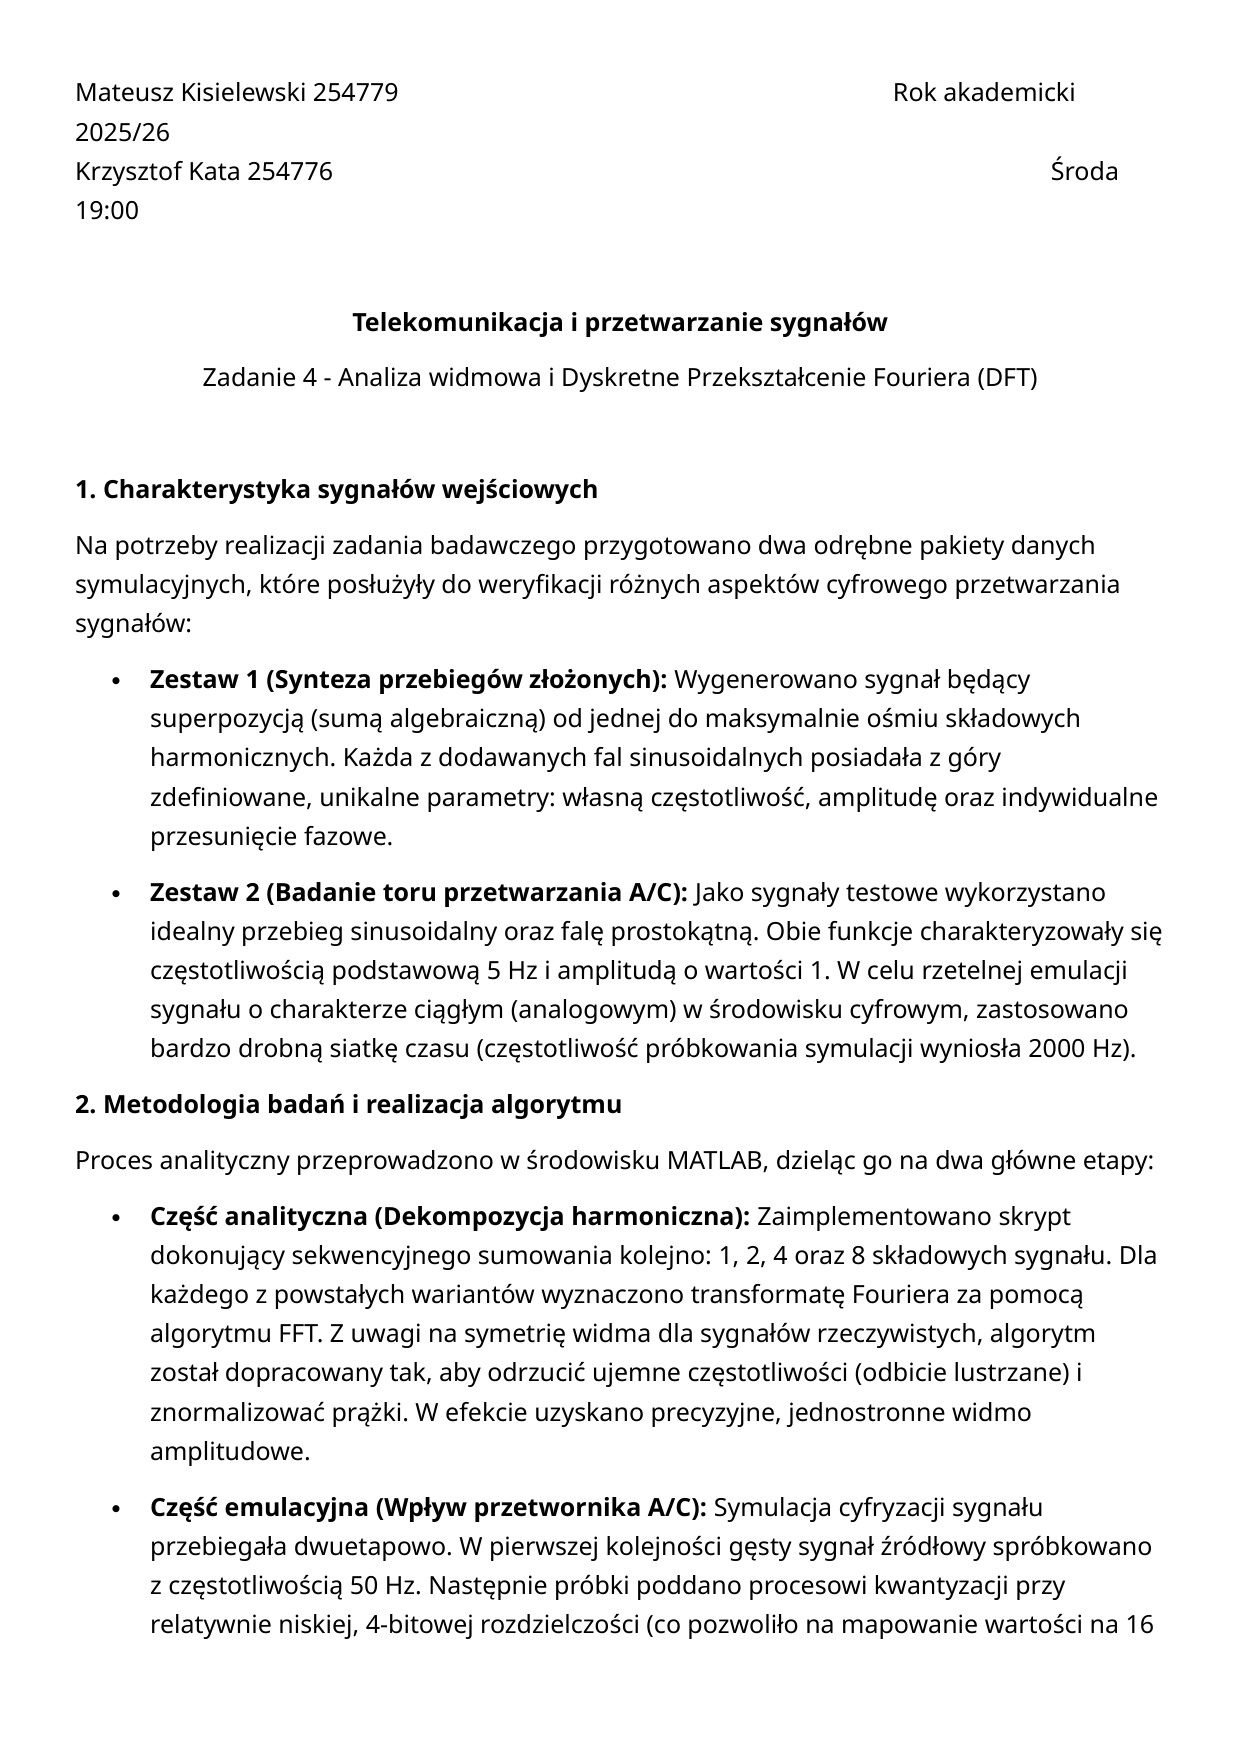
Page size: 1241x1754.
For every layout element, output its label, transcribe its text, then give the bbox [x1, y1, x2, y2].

list Zestaw 2 (Badanie toru przetwarzania A/C): Jako sygnały testowe wykorzystano idealny przebieg sinusoidalny oraz falę prostokątną. Obie funkcje charakteryzowały się częstotliwością podstawową 5 Hz i amplitudą o wartości 1. W celu rzetelnej emulacji sygnału o charakterze ciągłym (analogowym) w środowisku cyfrowym, zastosowano bardzo drobną siatkę czasu (częstotliwość próbkowania symulacji wyniosła 2000 Hz). [112, 874, 1165, 1065]
text Zadanie 4 - Analiza widmowa i Dyskretne Przekształcenie Fouriera (DFT) [75, 360, 1165, 394]
text 2. Metodologia badań i realizacja algorytmu [75, 1087, 1165, 1121]
text Mateusz Kisielewski 254779 Rok akademicki 2025/26 Krzysztof Kata 254776 Środa 19:00 [75, 75, 1165, 227]
list Część emulacyjna (Wpływ przetwornika A/C): Symulacja cyfryzacji sygnału przebiegała dwuetapowo. W pierwszej kolejności gęsty sygnał źródłowy spróbkowano z częstotliwością 50 Hz. Następnie próbki poddano procesowi kwantyzacji przy relatywnie niskiej, 4-bitowej rozdzielczości (co pozwoliło na mapowanie wartości na 16 [112, 1489, 1165, 1641]
text Proces analityczny przeprowadzono w środowisku MATLAB, dzieląc go na dwa główne etapy: [75, 1142, 1165, 1177]
text Telekomunikacja i przetwarzanie sygnałów [75, 304, 1165, 338]
text Na potrzeby realizacji zadania badawczego przygotowano dwa odrębne pakiety danych symulacyjnych, które posłużyły do weryfikacji różnych aspektów cyfrowego przetwarzania sygnałów: [75, 527, 1165, 640]
text 1. Charakterystyka sygnałów wejściowych [75, 472, 1165, 506]
list Zestaw 1 (Synteza przebiegów złożonych): Wygenerowano sygnał będący superpozycją (sumą algebraiczną) od jednej do maksymalnie ośmiu składowych harmonicznych. Każda z dodawanych fal sinusoidalnych posiadała z góry zdefiniowane, unikalne parametry: własną częstotliwość, amplitudę oraz indywidualne przesunięcie fazowe. [112, 662, 1165, 852]
list Część analityczna (Dekompozycja harmoniczna): Zaimplementowano skrypt dokonujący sekwencyjnego sumowania kolejno: 1, 2, 4 oraz 8 składowych sygnału. Dla każdego z powstałych wariantów wyznaczono transformatę Fouriera za pomocą algorytmu FFT. Z uwagi na symetrię widma dla sygnałów rzeczywistych, algorytm został dopracowany tak, aby odrzucić ujemne częstotliwości (odbicie lustrzane) i znormalizować prążki. W efekcie uzyskano precyzyjne, jednostronne widmo amplitudowe. [112, 1198, 1165, 1467]
